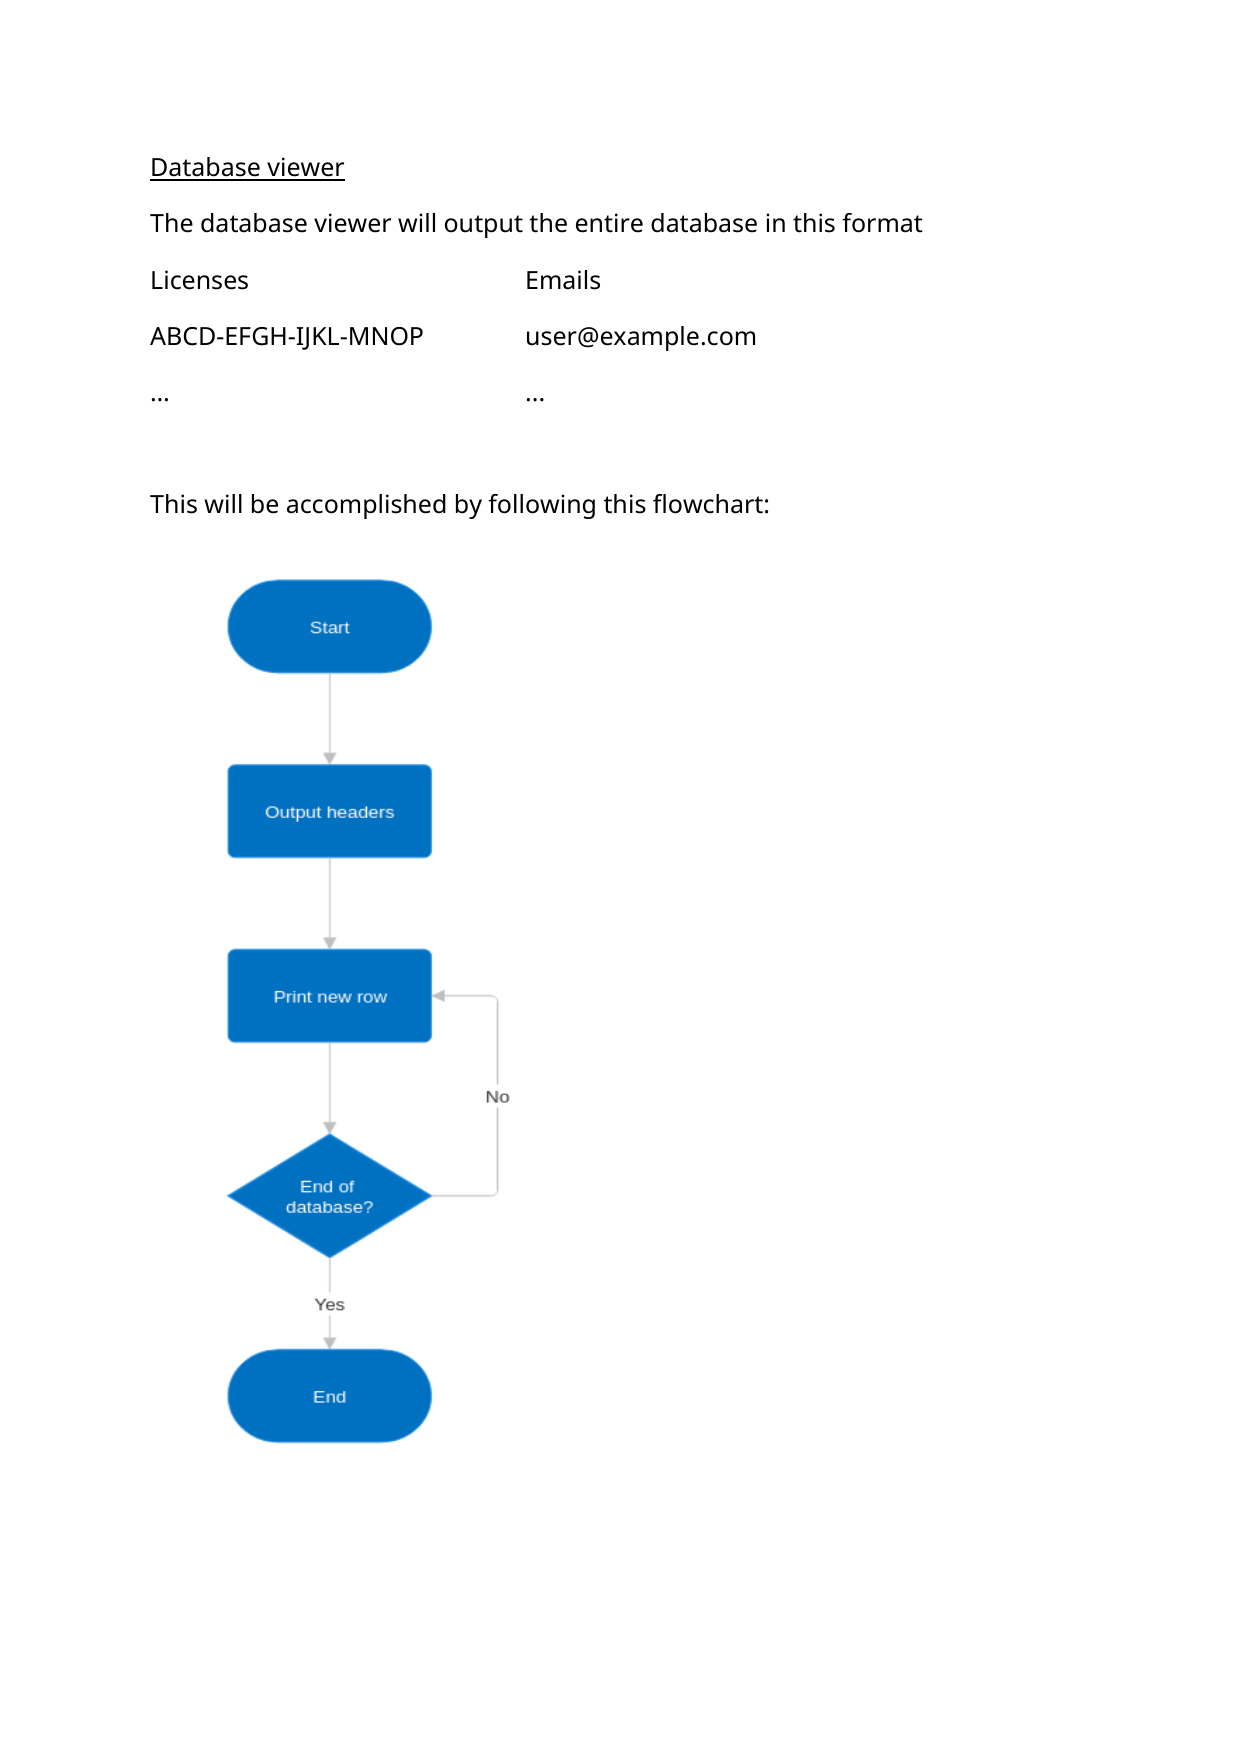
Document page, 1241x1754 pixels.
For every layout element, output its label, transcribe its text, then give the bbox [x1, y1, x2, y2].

picture [166, 568, 535, 1472]
text Database viewer [150, 150, 1090, 184]
text Licenses Emails [150, 262, 1090, 296]
text This will be accomplished by following this flowchart: [150, 487, 1090, 521]
text ABCD-EFGH-IJKL-MNOP user@example.com [150, 318, 1090, 352]
text The database viewer will output the entire database in this format [150, 206, 1090, 240]
text … ... [150, 374, 1090, 409]
